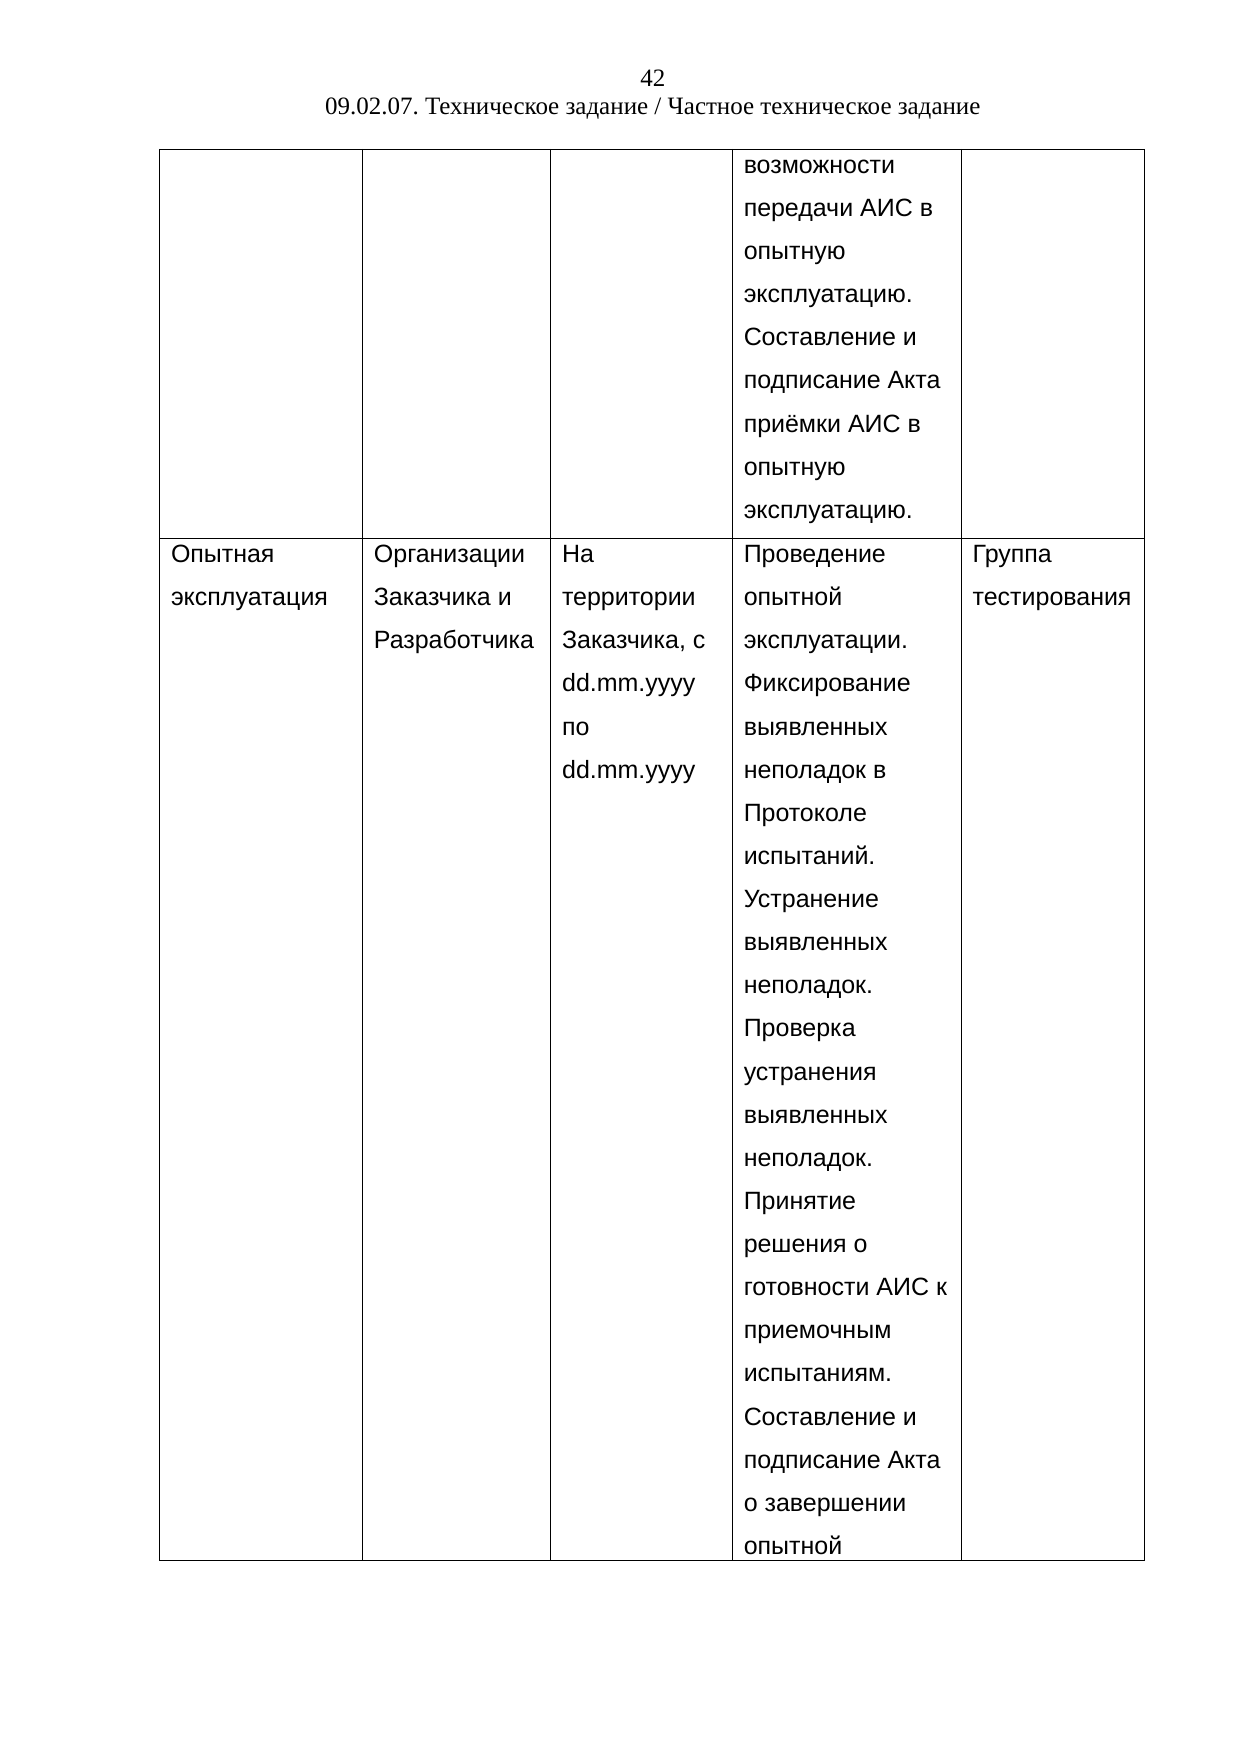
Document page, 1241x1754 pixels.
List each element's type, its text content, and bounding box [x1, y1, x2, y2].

table_cell Проведение опытной эксплуатации. Фиксирование выявленных неполадок в Протоколе испытаний. Устранение выявленных неполадок. Проверка устранения выявленных неполадок. Принятие решения о готовности АИС к приемочным испытаниям. Составление и подписание Акта о завершении опытной [733, 539, 961, 1559]
table_cell [160, 150, 362, 538]
table_cell Опытная эксплуатация [160, 539, 362, 1559]
table_cell На территории Заказчика, с dd.mm.yyyy по dd.mm.yyyy [551, 539, 732, 1559]
table_cell Группа тестирования [962, 539, 1144, 1559]
table_cell возможности передачи АИС в опытную эксплуатацию. Составление и подписание Акта приёмки АИС в опытную эксплуатацию. [733, 150, 961, 538]
table_cell [551, 150, 732, 538]
table_cell [962, 150, 1144, 538]
table_cell Организации Заказчика и Разработчика [363, 539, 550, 1559]
table_cell [363, 150, 550, 538]
